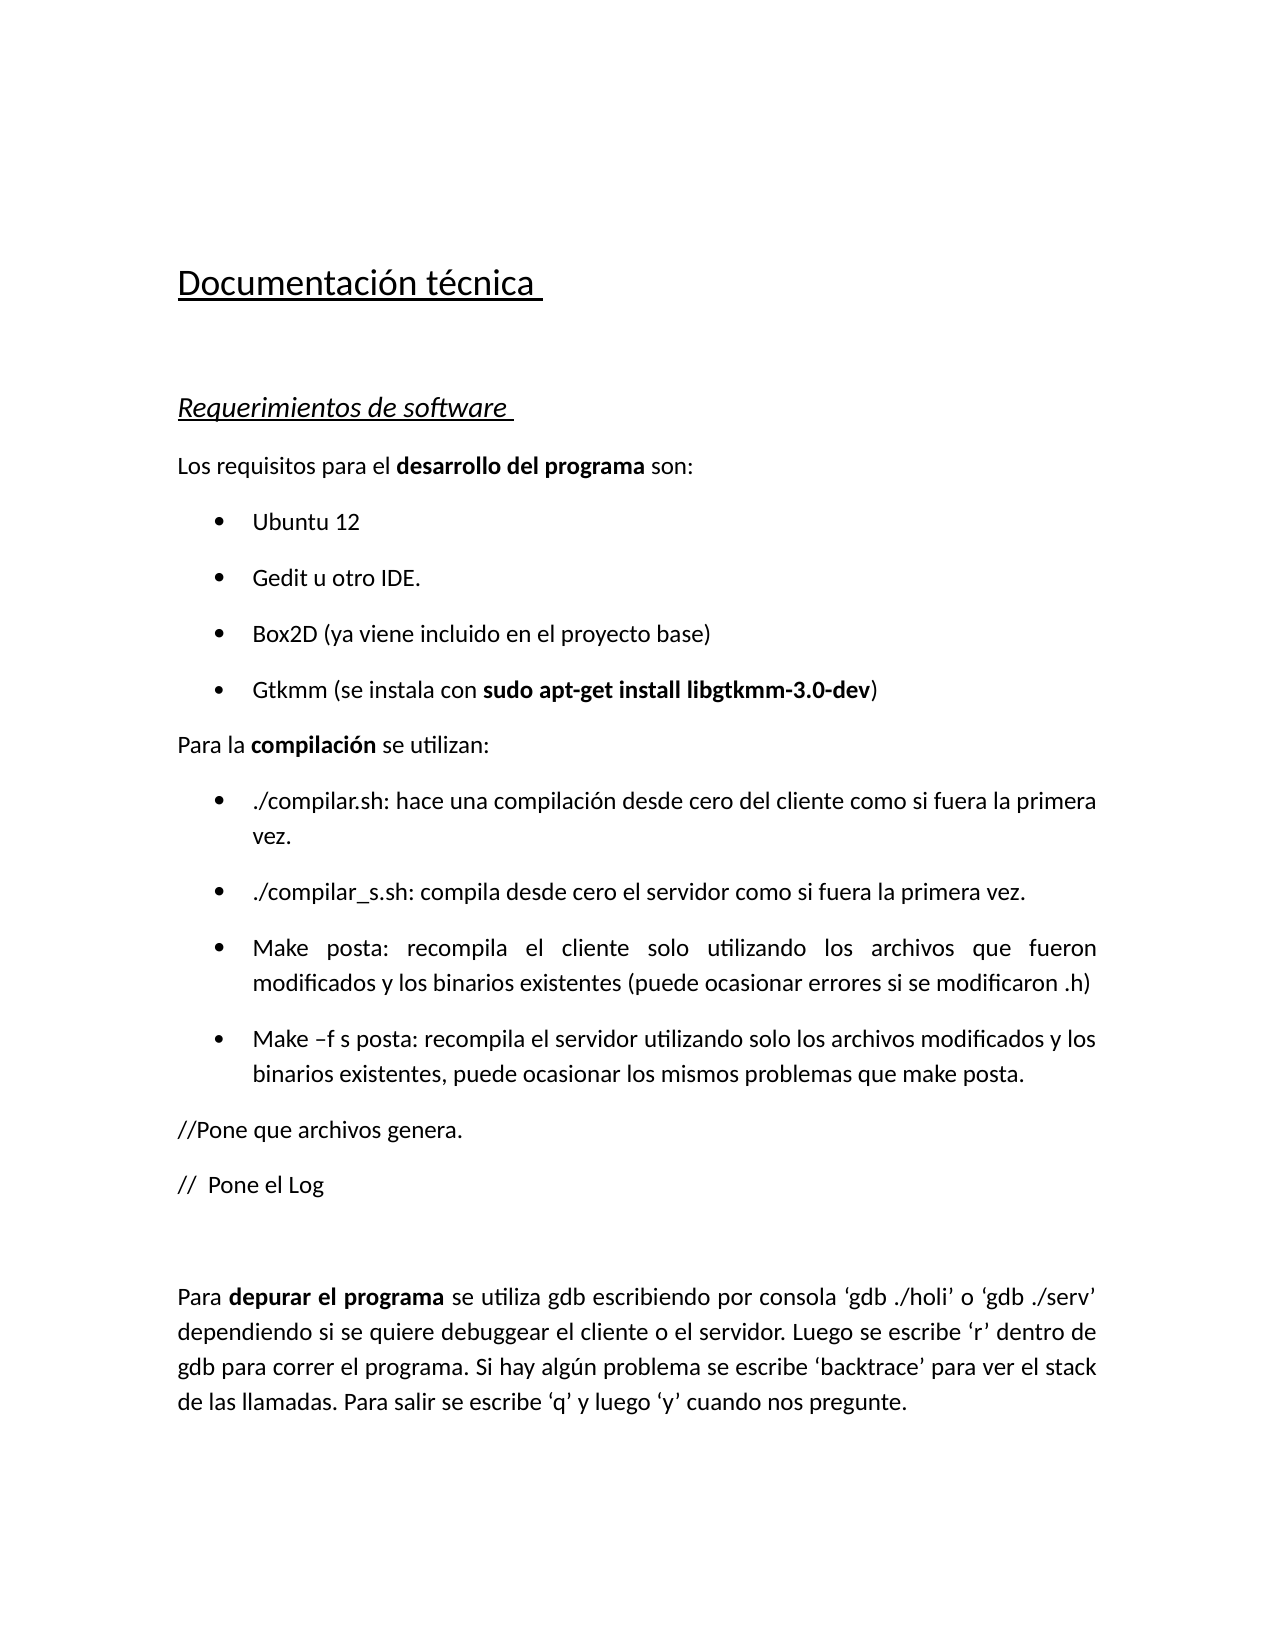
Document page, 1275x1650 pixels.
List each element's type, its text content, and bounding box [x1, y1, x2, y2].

list ./compilar.sh: hace una compilación desde cero del cliente como si fuera la primera vez. [215, 785, 1098, 851]
list ./compilar_s.sh: compila desde cero el servidor como si fuera la primera vez. [215, 876, 1098, 907]
text Requerimientos de software [177, 389, 1098, 424]
text // Pone el Log [177, 1169, 1098, 1200]
list Gedit u otro IDE. [215, 562, 1098, 593]
text Para depurar el programa se utiliza gdb escribiendo por consola ‘gdb ./holi’ o ‘gdb ./serv’ dependiendo si se quiere debuggear el cliente o el servidor. Luego se escribe ‘r’ dentro de gdb para correr el programa. Si hay algún problema se escribe ‘backtrace’ para ver el stack de las llamadas. Para salir se escribe ‘q’ y luego ‘y’ cuando nos pregunte. [177, 1281, 1098, 1417]
list Make –f s posta: recompila el servidor utilizando solo los archivos modificados y los binarios existentes, puede ocasionar los mismos problemas que make posta. [215, 1023, 1098, 1088]
list Make posta: recompila el cliente solo utilizando los archivos que fueron modificados y los binarios existentes (puede ocasionar errores si se modificaron .h) [215, 932, 1098, 998]
text Los requisitos para el desarrollo del programa son: [177, 450, 1098, 481]
text Para la compilación se utilizan: [177, 729, 1098, 760]
list Ubuntu 12 [215, 506, 1098, 537]
text Documentación técnica [177, 259, 1098, 305]
list Box2D (ya viene incluido en el proyecto base) [215, 618, 1098, 648]
text //Pone que archivos genera. [177, 1114, 1098, 1144]
list Gtkmm (se instala con sudo apt-get install libgtkmm-3.0-dev) [215, 674, 1098, 704]
